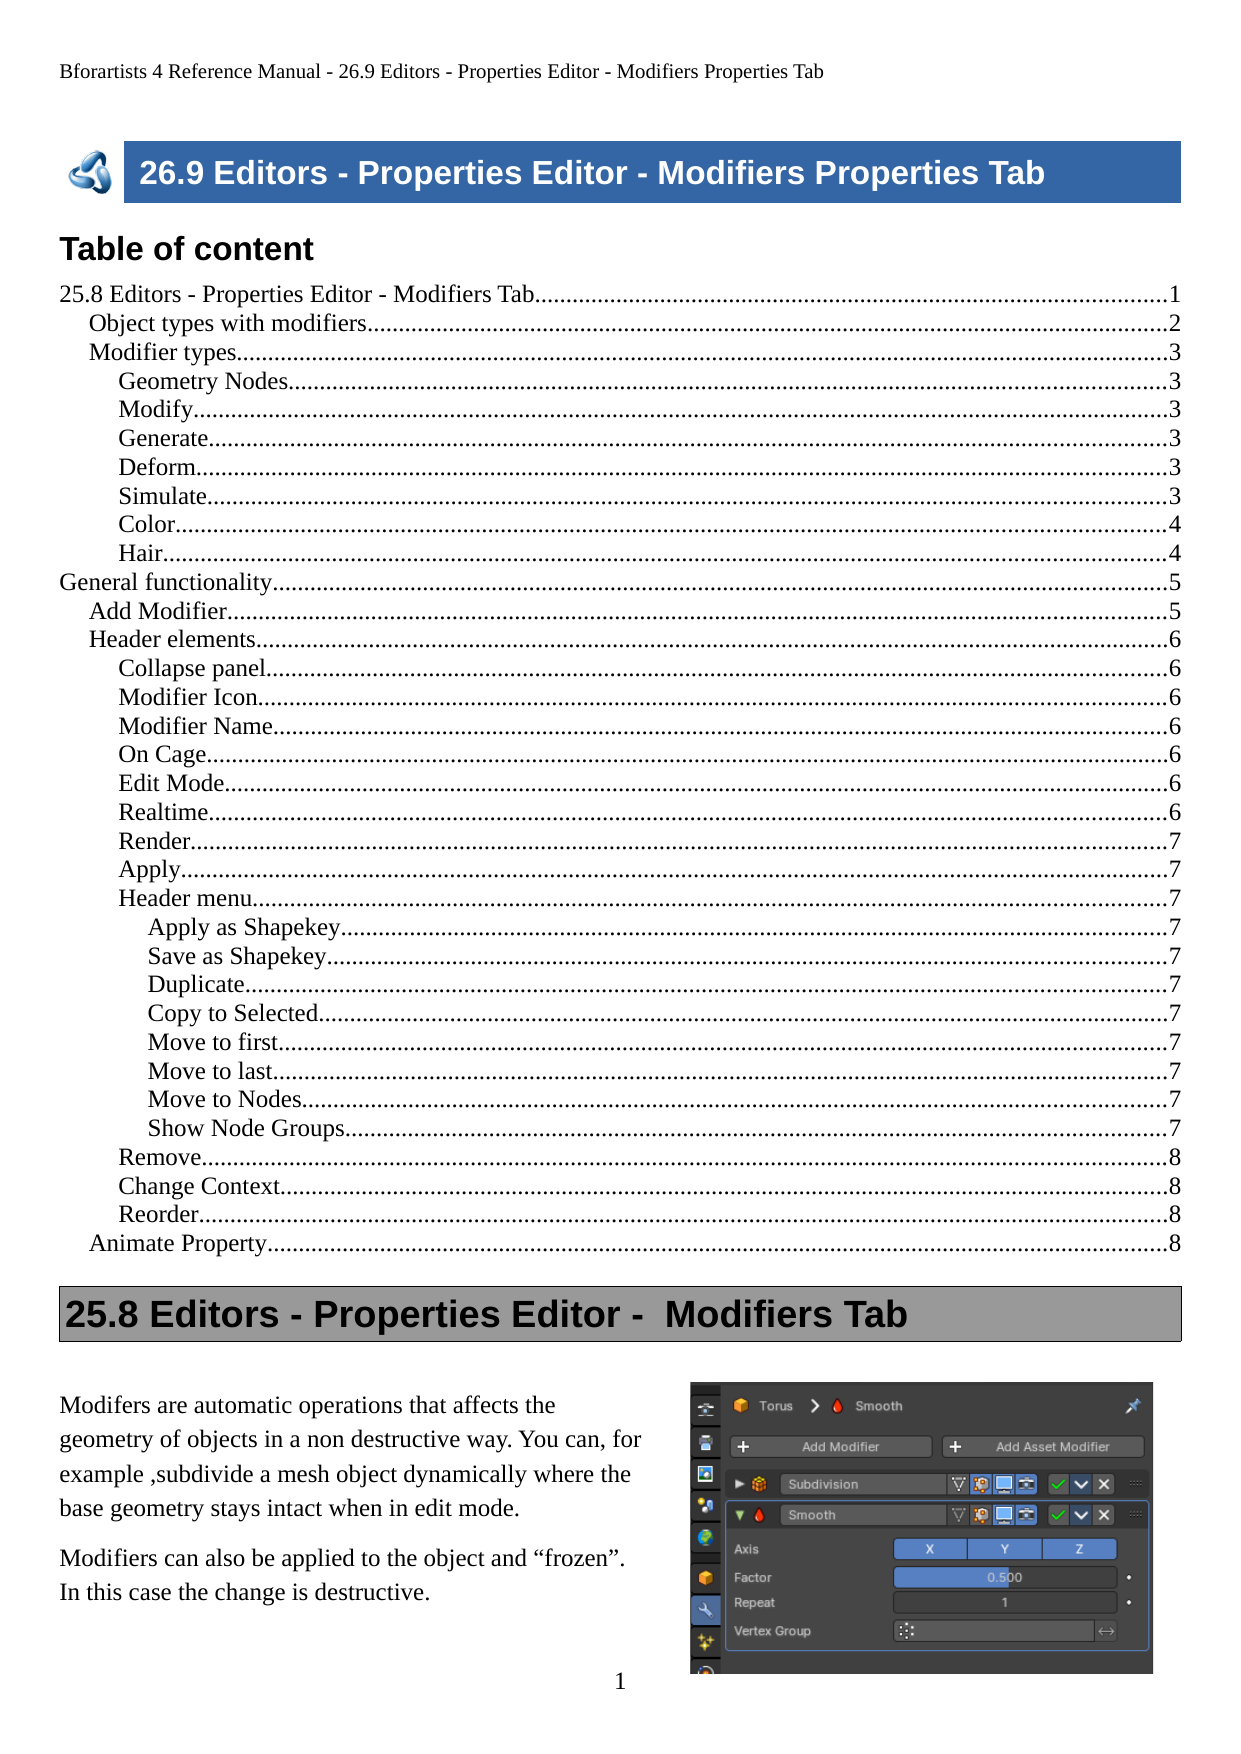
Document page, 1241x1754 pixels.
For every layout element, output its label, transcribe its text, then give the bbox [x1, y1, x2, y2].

picture [690, 1382, 1154, 1674]
text Object types with modifiers 2 [88, 308, 1181, 337]
text Apply as Shapekey 7 [147, 912, 1181, 941]
picture [65, 147, 114, 197]
text Collapse panel 6 [118, 653, 1181, 682]
text Modifers are automatic operations that affects the geometry of objects in a non destructive way. You can, for example ,subdivide a mesh object dynamically where the base geometry stays intact when in edit mode. [59, 1390, 690, 1522]
text Reorder 8 [118, 1199, 1181, 1228]
text Color 4 [118, 509, 1181, 538]
text Remove 8 [118, 1142, 1181, 1171]
text On Cage 6 [118, 739, 1181, 768]
text Render 7 [118, 826, 1181, 854]
table_header [59, 141, 124, 203]
text Show Node Groups 7 [147, 1113, 1181, 1142]
text Modify 3 [118, 394, 1181, 423]
text Modifier types 3 [88, 337, 1181, 366]
text Copy to Selected 7 [147, 998, 1181, 1027]
text Header menu 7 [118, 883, 1181, 912]
table_header 25.8 Editors - Properties Editor - Modifiers Tab [60, 1287, 1181, 1341]
text Modifier Icon 6 [118, 682, 1181, 711]
text Add Modifier 5 [88, 596, 1181, 624]
text Simulate 3 [118, 481, 1181, 509]
text 25.8 Editors - Properties Editor - Modifiers Tab 1 [59, 279, 1181, 308]
text Deform 3 [118, 452, 1181, 481]
text Modifiers can also be applied to the object and “frozen”. In this case the change is destructive. [59, 1543, 690, 1606]
text Animate Property 8 [88, 1228, 1181, 1257]
text Move to last 7 [147, 1056, 1181, 1084]
text Generate 3 [118, 423, 1181, 452]
subtitle Table of content [59, 228, 1181, 267]
text General functionality 5 [59, 567, 1181, 596]
text Header elements 6 [88, 624, 1181, 653]
text Realtime 6 [118, 797, 1181, 826]
text Change Context 8 [118, 1171, 1181, 1199]
text Duplicate 7 [147, 969, 1181, 998]
text Move to Nodes 7 [147, 1084, 1181, 1113]
text Geometry Nodes 3 [118, 366, 1181, 394]
text Apply 7 [118, 854, 1181, 883]
text Move to first 7 [147, 1027, 1181, 1056]
table_header 26.9 Editors - Properties Editor - Modifiers Properties Tab [124, 141, 1181, 203]
text Edit Mode 6 [118, 768, 1181, 797]
text Modifier Name 6 [118, 711, 1181, 739]
text Save as Shapekey 7 [147, 941, 1181, 969]
text Hair 4 [118, 538, 1181, 567]
